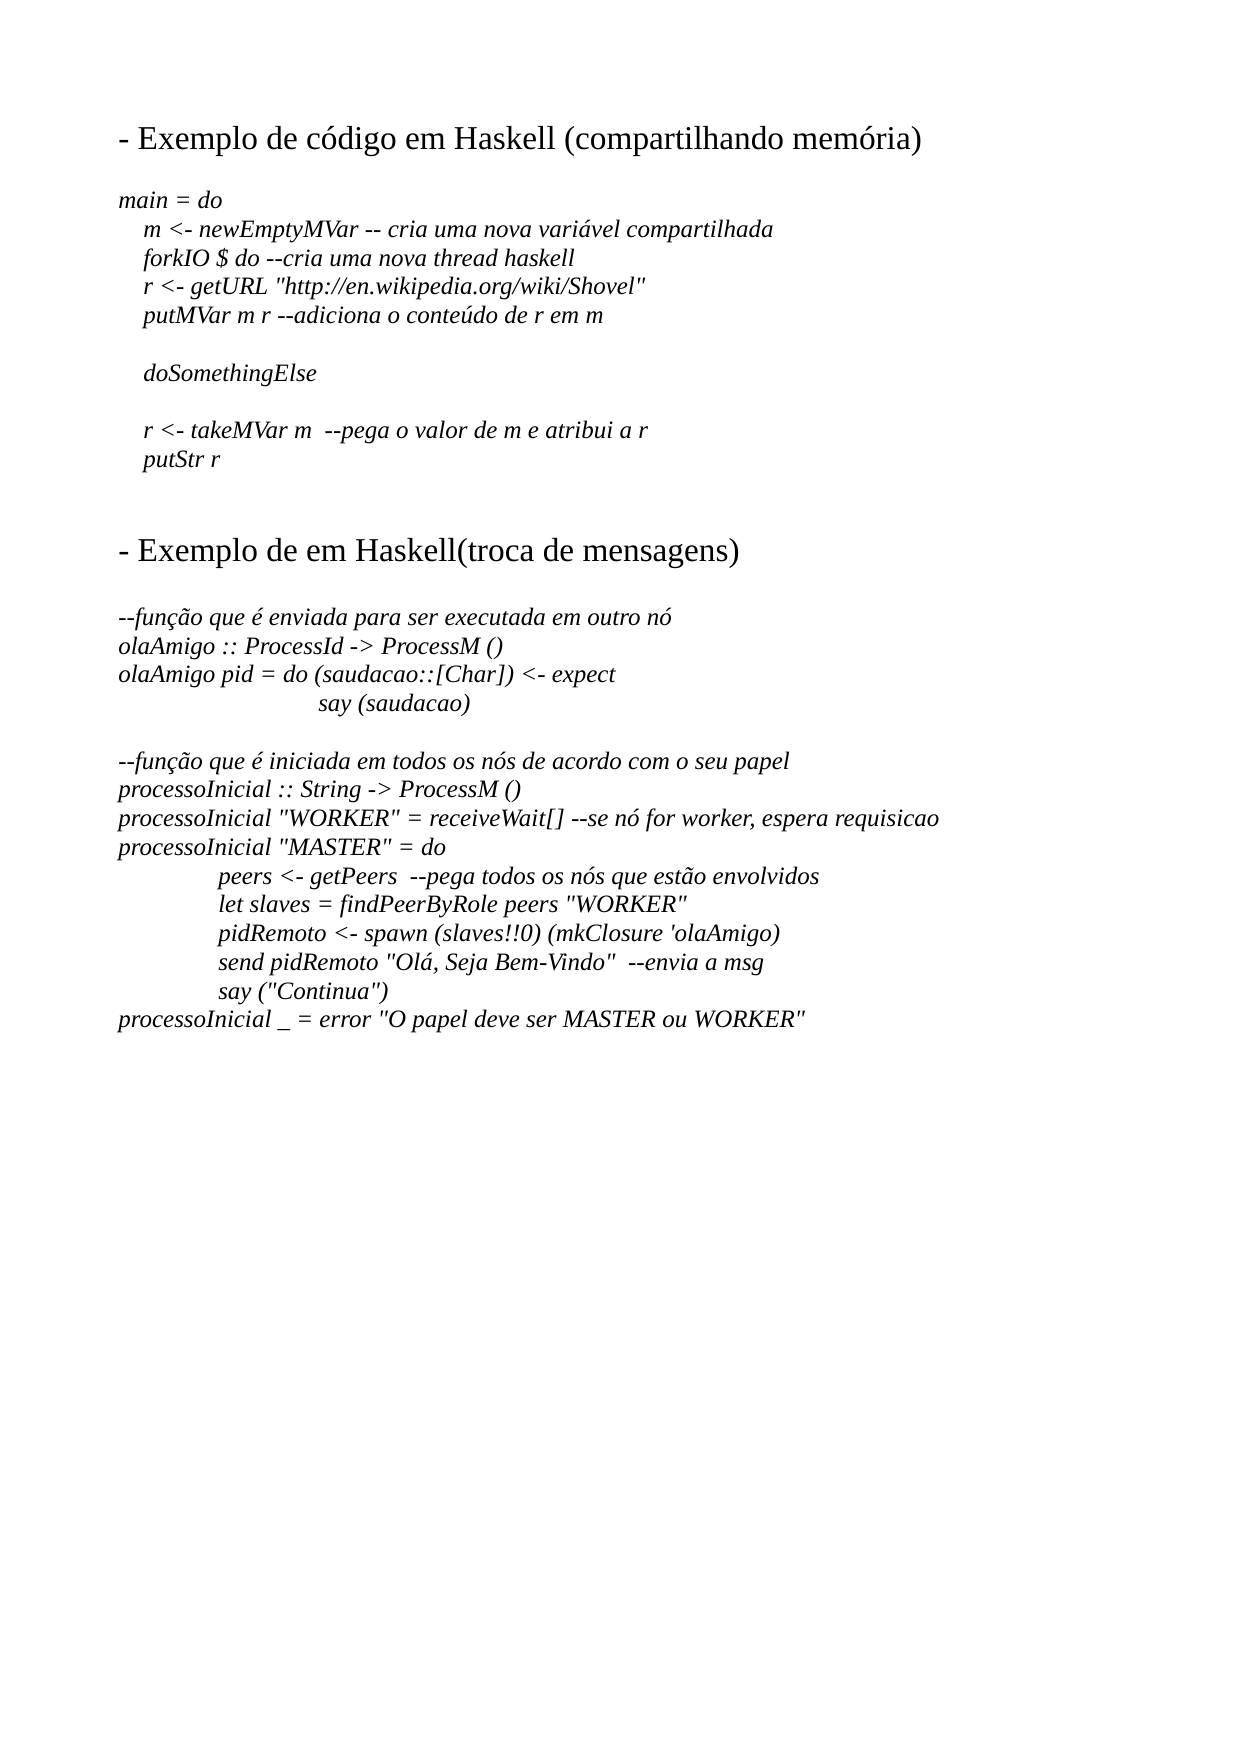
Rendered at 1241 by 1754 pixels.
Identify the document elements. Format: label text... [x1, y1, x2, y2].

text forkIO $ do --cria uma nova thread haskell [118, 243, 1122, 271]
text let slaves = findPeerByRole peers "WORKER" [118, 889, 1122, 918]
text - Exemplo de código em Haskell (compartilhando memória) [118, 118, 1122, 156]
text processoInicial _ = error "O papel deve ser MASTER ou WORKER" [118, 1004, 1122, 1033]
text r <- takeMVar m --pega o valor de m e atribui a r [118, 415, 1122, 444]
text olaAmigo pid = do (saudacao::[Char]) <- expect [118, 659, 1122, 688]
text - Exemplo de em Haskell(troca de mensagens) [118, 530, 1122, 568]
text say ("Continua") [118, 976, 1122, 1004]
text main = do [118, 185, 1122, 214]
text say (saudacao) [118, 688, 1122, 717]
text doSomethingElse [118, 358, 1122, 386]
text olaAmigo :: ProcessId -> ProcessM () [118, 631, 1122, 659]
text send pidRemoto "Olá, Seja Bem-Vindo" --envia a msg [118, 947, 1122, 976]
text m <- newEmptyMVar -- cria uma nova variável compartilhada [118, 214, 1122, 243]
text pidRemoto <- spawn (slaves!!0) (mkClosure 'olaAmigo) [118, 918, 1122, 947]
text processoInicial "MASTER" = do [118, 832, 1122, 861]
text processoInicial :: String -> ProcessM () [118, 774, 1122, 803]
text peers <- getPeers --pega todos os nós que estão envolvidos [118, 861, 1122, 889]
text putMVar m r --adiciona o conteúdo de r em m [118, 300, 1122, 329]
text r <- getURL "http://en.wikipedia.org/wiki/Shovel" [118, 271, 1122, 300]
text putStr r [118, 444, 1122, 473]
text processoInicial "WORKER" = receiveWait[] --se nó for worker, espera requisicao [118, 803, 1122, 832]
text --função que é iniciada em todos os nós de acordo com o seu papel [118, 746, 1122, 774]
text --função que é enviada para ser executada em outro nó [118, 602, 1122, 631]
